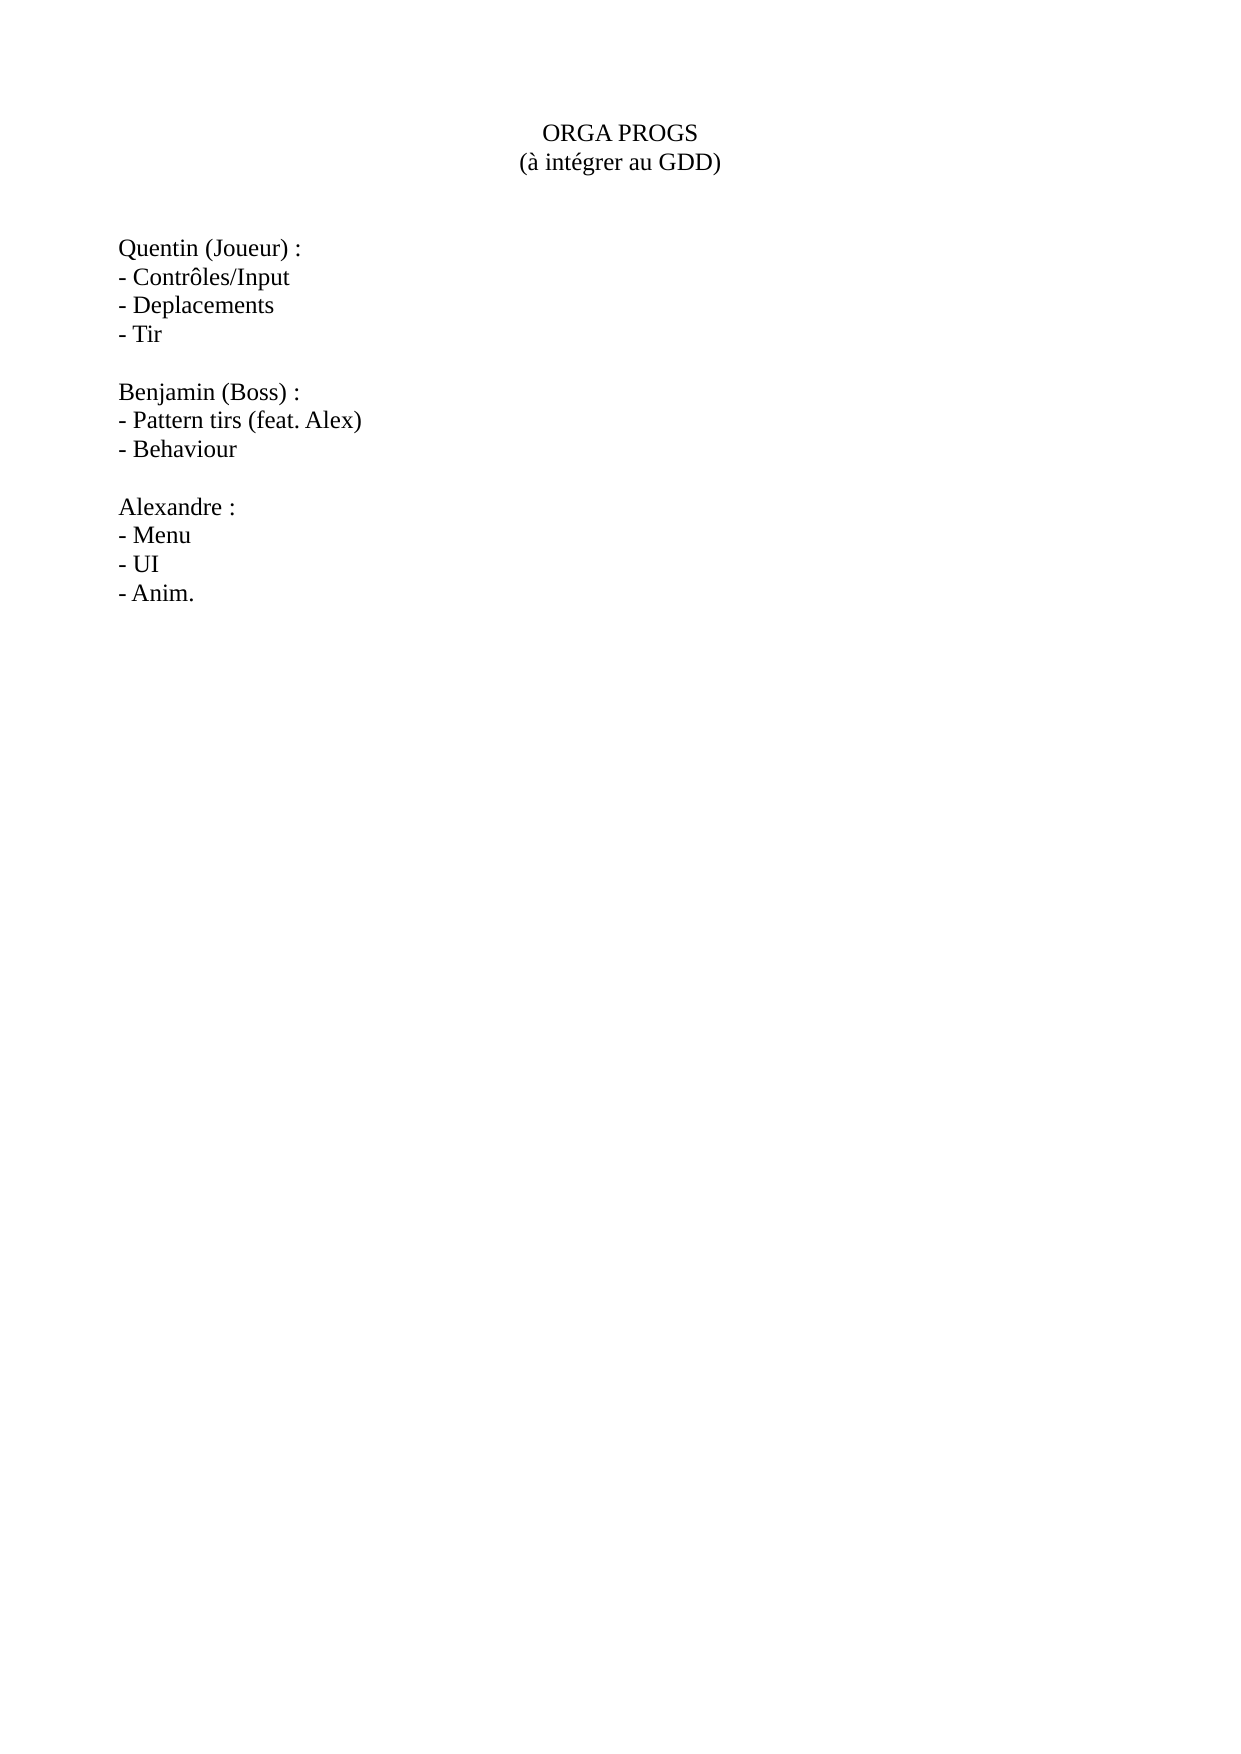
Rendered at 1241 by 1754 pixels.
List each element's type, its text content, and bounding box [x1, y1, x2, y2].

text (à intégrer au GDD) [118, 147, 1122, 176]
text - Behaviour [118, 434, 1122, 463]
text - Anim. [118, 578, 1122, 607]
text - Contrôles/Input [118, 262, 1122, 291]
text ORGA PROGS [118, 118, 1122, 147]
text - Pattern tirs (feat. Alex) [118, 406, 1122, 434]
text - Deplacements [118, 291, 1122, 319]
text Alexandre : [118, 492, 1122, 521]
text Benjamin (Boss) : [118, 377, 1122, 406]
text - UI [118, 549, 1122, 578]
text Quentin (Joueur) : [118, 233, 1122, 262]
text - Tir [118, 319, 1122, 348]
text - Menu [118, 521, 1122, 549]
